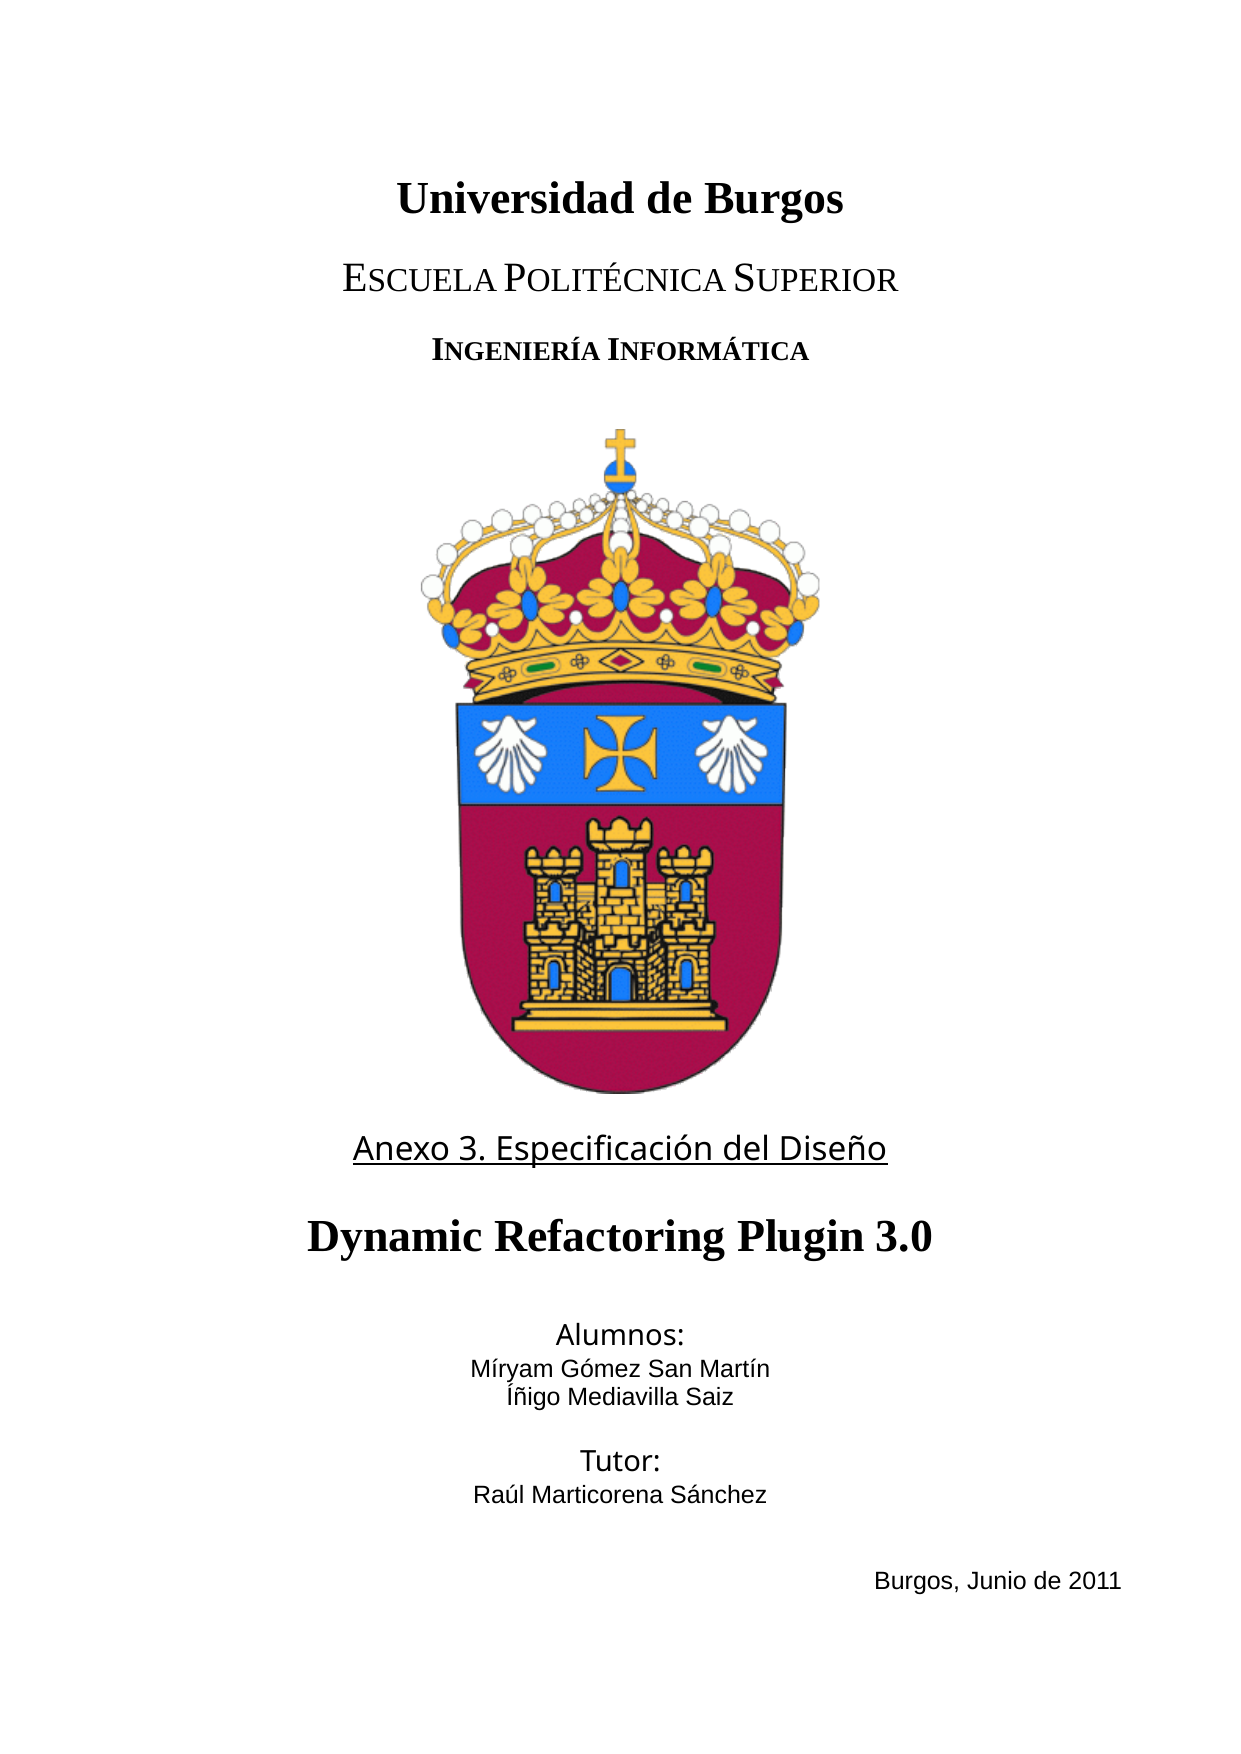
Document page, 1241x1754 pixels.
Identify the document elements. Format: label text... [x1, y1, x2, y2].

text ESCUELA POLITÉCNICA SUPERIOR [118, 252, 1122, 300]
text Anexo 3. Especificación del Diseño [118, 1125, 1122, 1170]
picture [288, 429, 953, 1094]
text Burgos, Junio de 2011 [118, 1537, 1122, 1594]
text INGENIERÍA INFORMÁTICA [118, 329, 1122, 367]
text Universidad de Burgos [118, 171, 1122, 223]
text Dynamic Refactoring Plugin 3.0 [118, 1208, 1122, 1261]
text Alumnos: Míryam Gómez San Martín Íñigo Mediavilla Saiz Tutor: Raúl Marticorena Sánchez [118, 1314, 1122, 1508]
